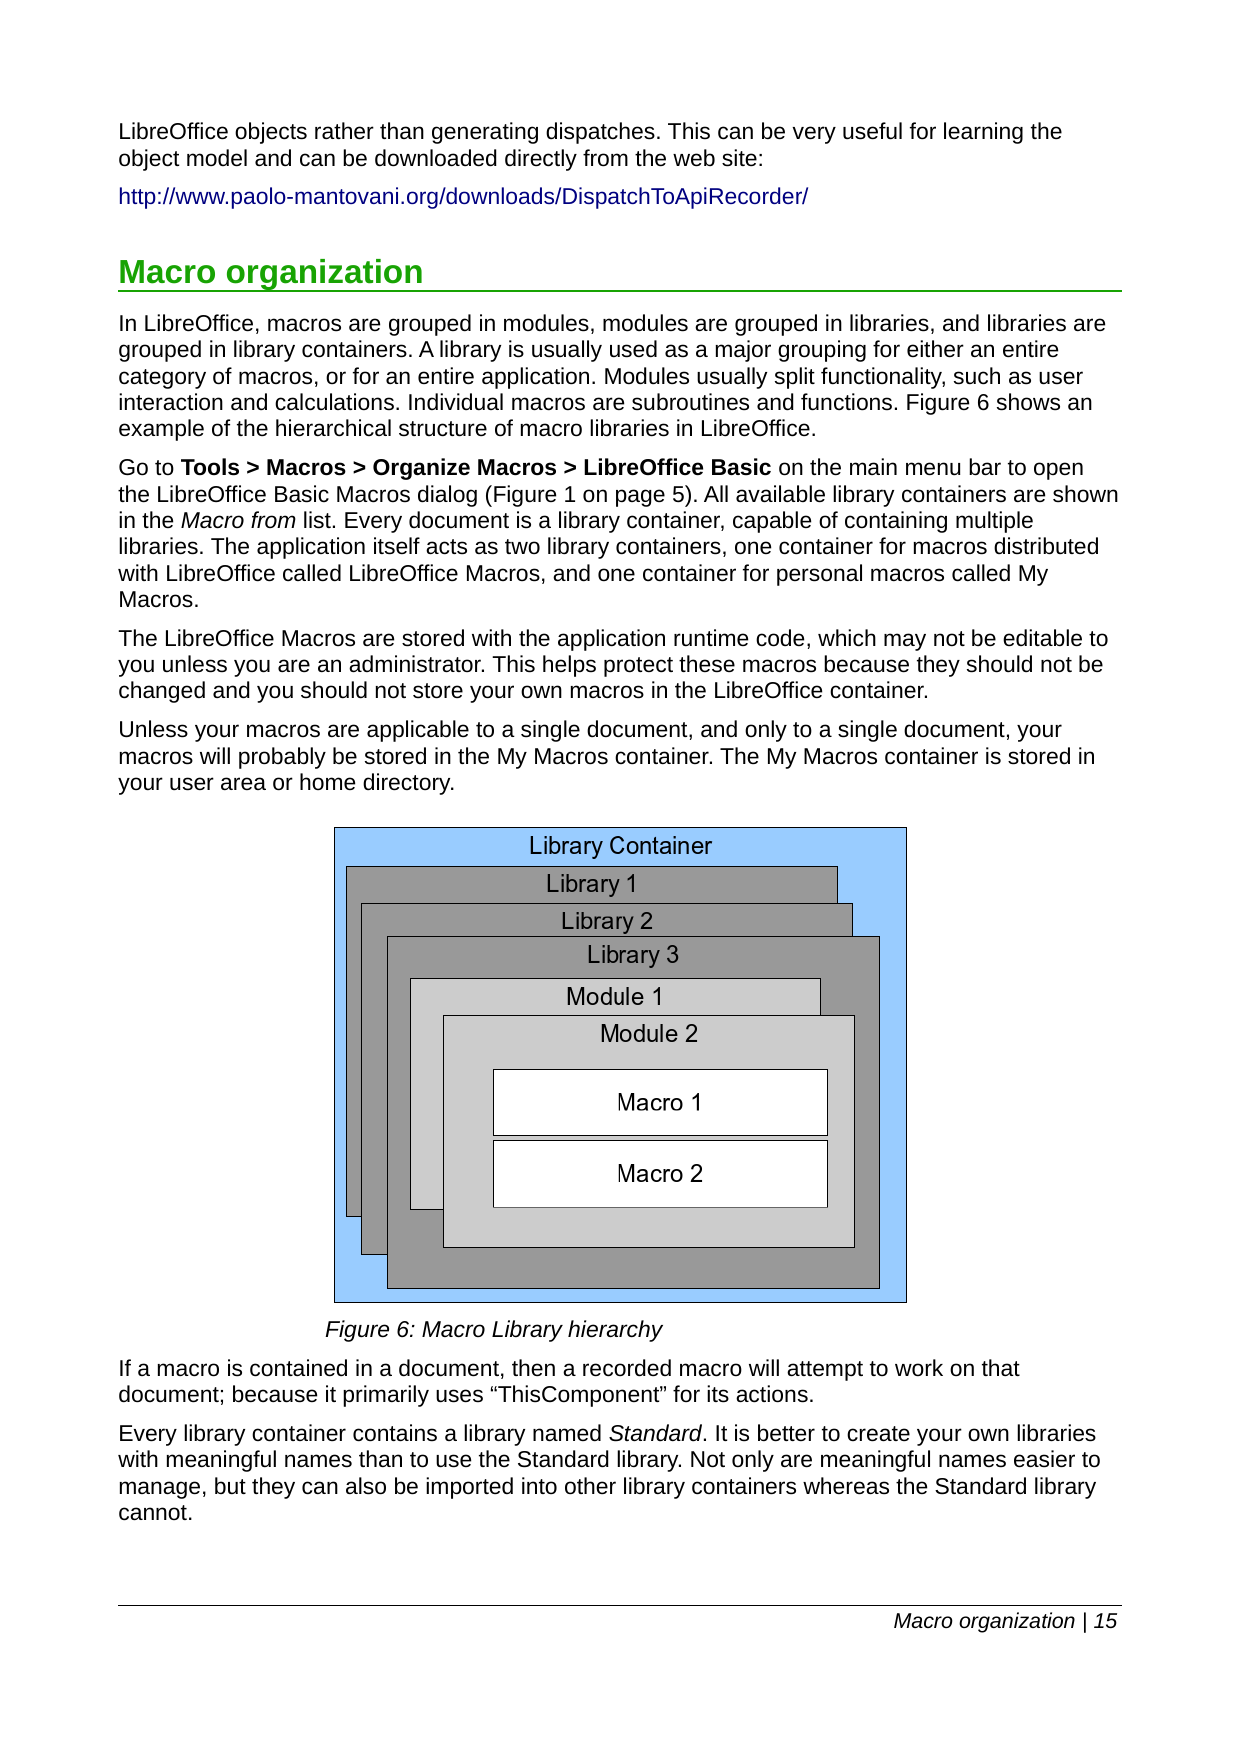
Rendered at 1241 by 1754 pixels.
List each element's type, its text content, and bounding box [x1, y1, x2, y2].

subtitle Macro organization [118, 252, 1122, 290]
text Figure 6: Macro Library hierarchy [325, 1316, 915, 1343]
text LibreOffice objects rather than generating dispatches. This can be very useful for learning the object model and can be downloaded directly from the web site: [118, 118, 1122, 171]
text http://www.paolo-mantovani.org/downloads/DispatchToApiRecorder/ [118, 183, 1122, 210]
picture [325, 820, 916, 1305]
text If a macro is contained in a document, then a recorded macro will attempt to work on that document; because it primarily uses “ThisComponent” for its actions. [118, 1355, 1122, 1407]
text Unless your macros are applicable to a single document, and only to a single document, your macros will probably be stored in the My Macros container. The My Macros container is stored in your user area or home directory. [118, 716, 1122, 795]
text The LibreOffice Macros are stored with the application runtime code, which may not be editable to you unless you are an administrator. This helps protect these macros because they should not be changed and you should not store your own macros in the LibreOffice container. [118, 625, 1122, 704]
text Every library container contains a library named Standard. It is better to create your own libraries with meaningful names than to use the Standard library. Not only are meaningful names easier to manage, but they can also be imported into other library containers whereas the Standard library cannot. [118, 1420, 1122, 1525]
text In LibreOffice, macros are grouped in modules, modules are grouped in libraries, and libraries are grouped in library containers. A library is usually used as a major grouping for either an entire category of macros, or for an entire application. Modules usually split functionality, such as user interaction and calculations. Individual macros are subroutines and functions. Figure 6 shows an example of the hierarchical structure of macro libraries in LibreOffice. [118, 310, 1122, 442]
text Go to Tools > Macros > Organize Macros > LibreOffice Basic on the main menu bar to open the LibreOffice Basic Macros dialog (Figure 1 on page 5). All available library containers are shown in the Macro from list. Every document is a library container, capable of containing multiple libraries. The application itself acts as two library containers, one container for macros distributed with LibreOffice called LibreOffice Macros, and one container for personal macros called My Macros. [118, 454, 1122, 612]
